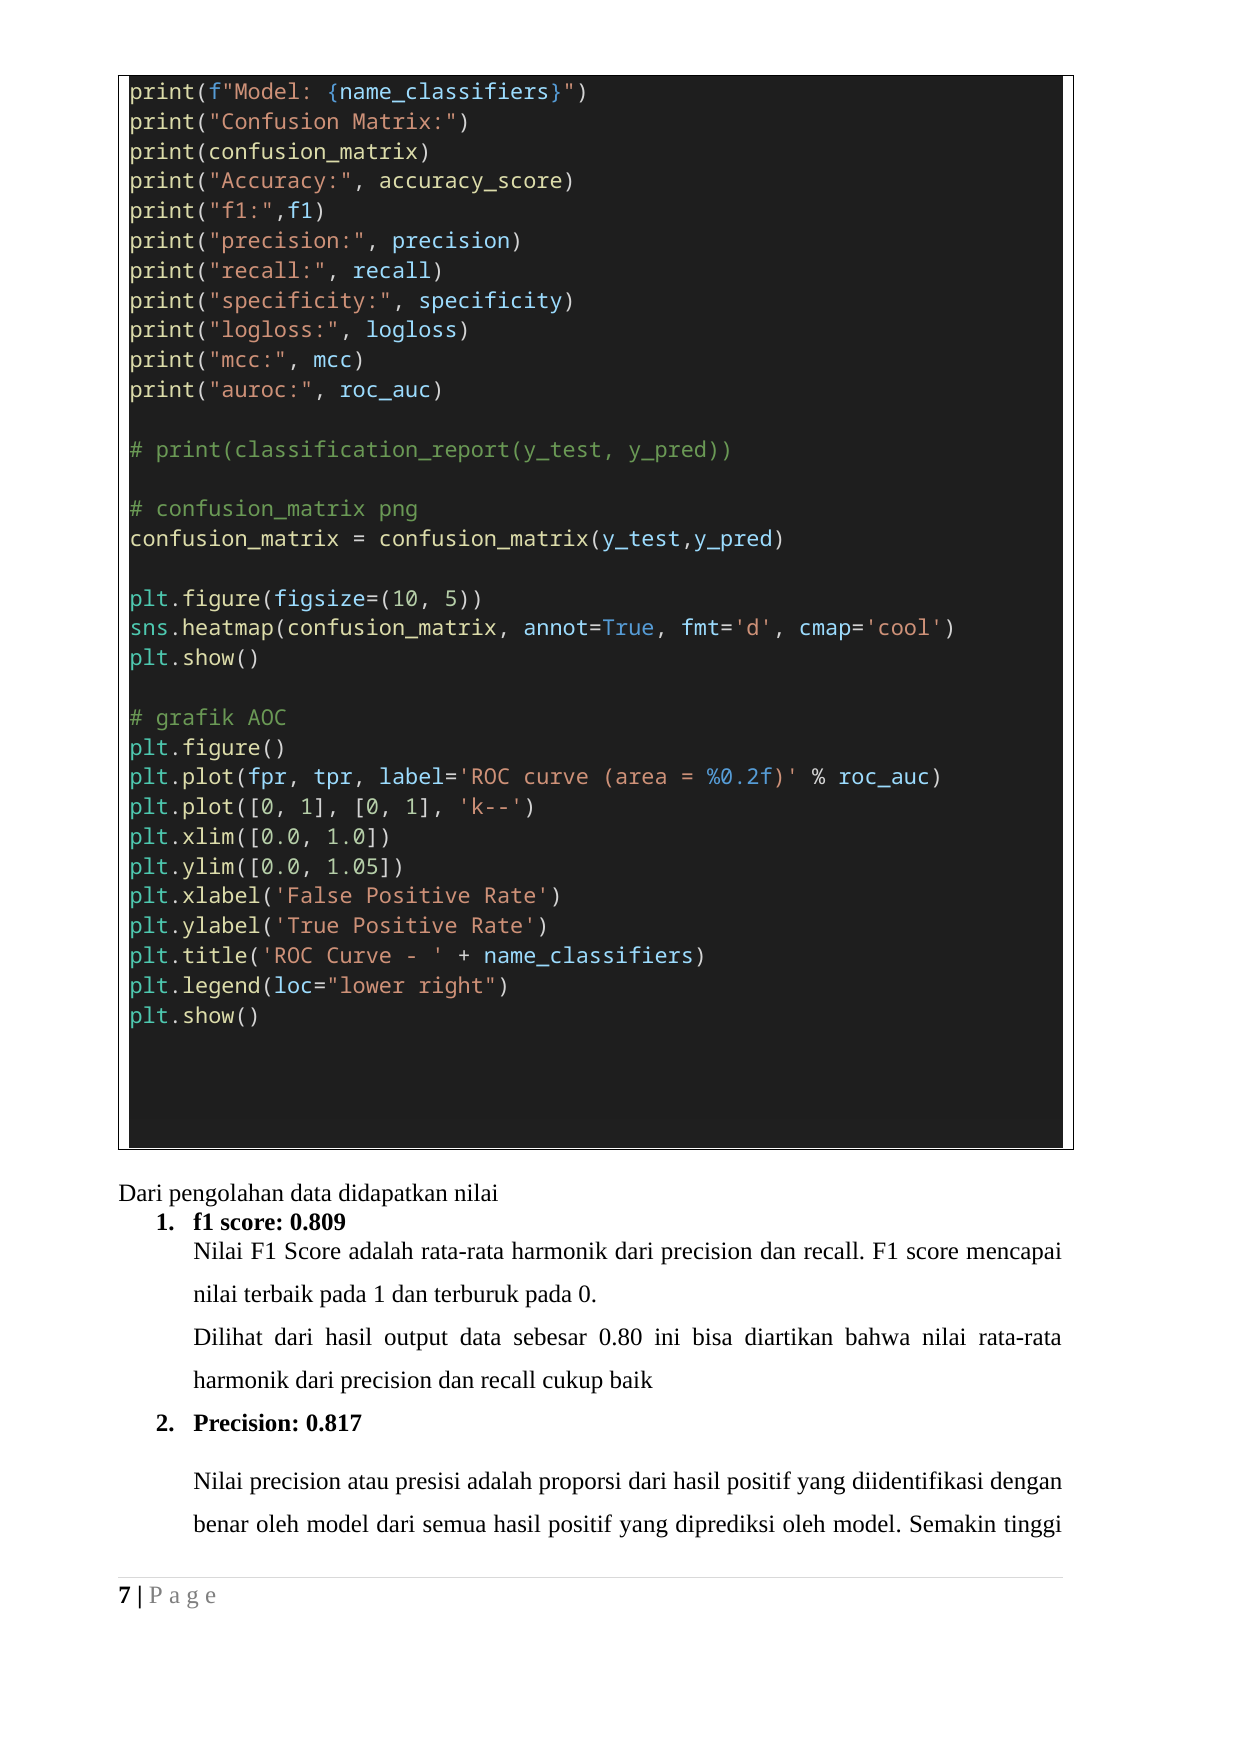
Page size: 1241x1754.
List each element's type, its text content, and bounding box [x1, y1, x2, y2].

list Precision: 0.817 [156, 1408, 1063, 1437]
list Dilihat dari hasil output data sebesar 0.80 ini bisa diartikan bahwa nilai rata-rata harmonik dari precision dan recall cukup baik [193, 1322, 1063, 1394]
list f1 score: 0.809 [156, 1207, 1063, 1236]
list Nilai F1 Score adalah rata-rata harmonik dari precision dan recall. F1 score mencapai nilai terbaik pada 1 dan terburuk pada 0. [193, 1236, 1063, 1308]
list Nilai precision atau presisi adalah proporsi dari hasil positif yang diidentifikasi dengan benar oleh model dari semua hasil positif yang diprediksi oleh model. Semakin tinggi [193, 1466, 1063, 1538]
text Dari pengolahan data didapatkan nilai [118, 1178, 1063, 1207]
